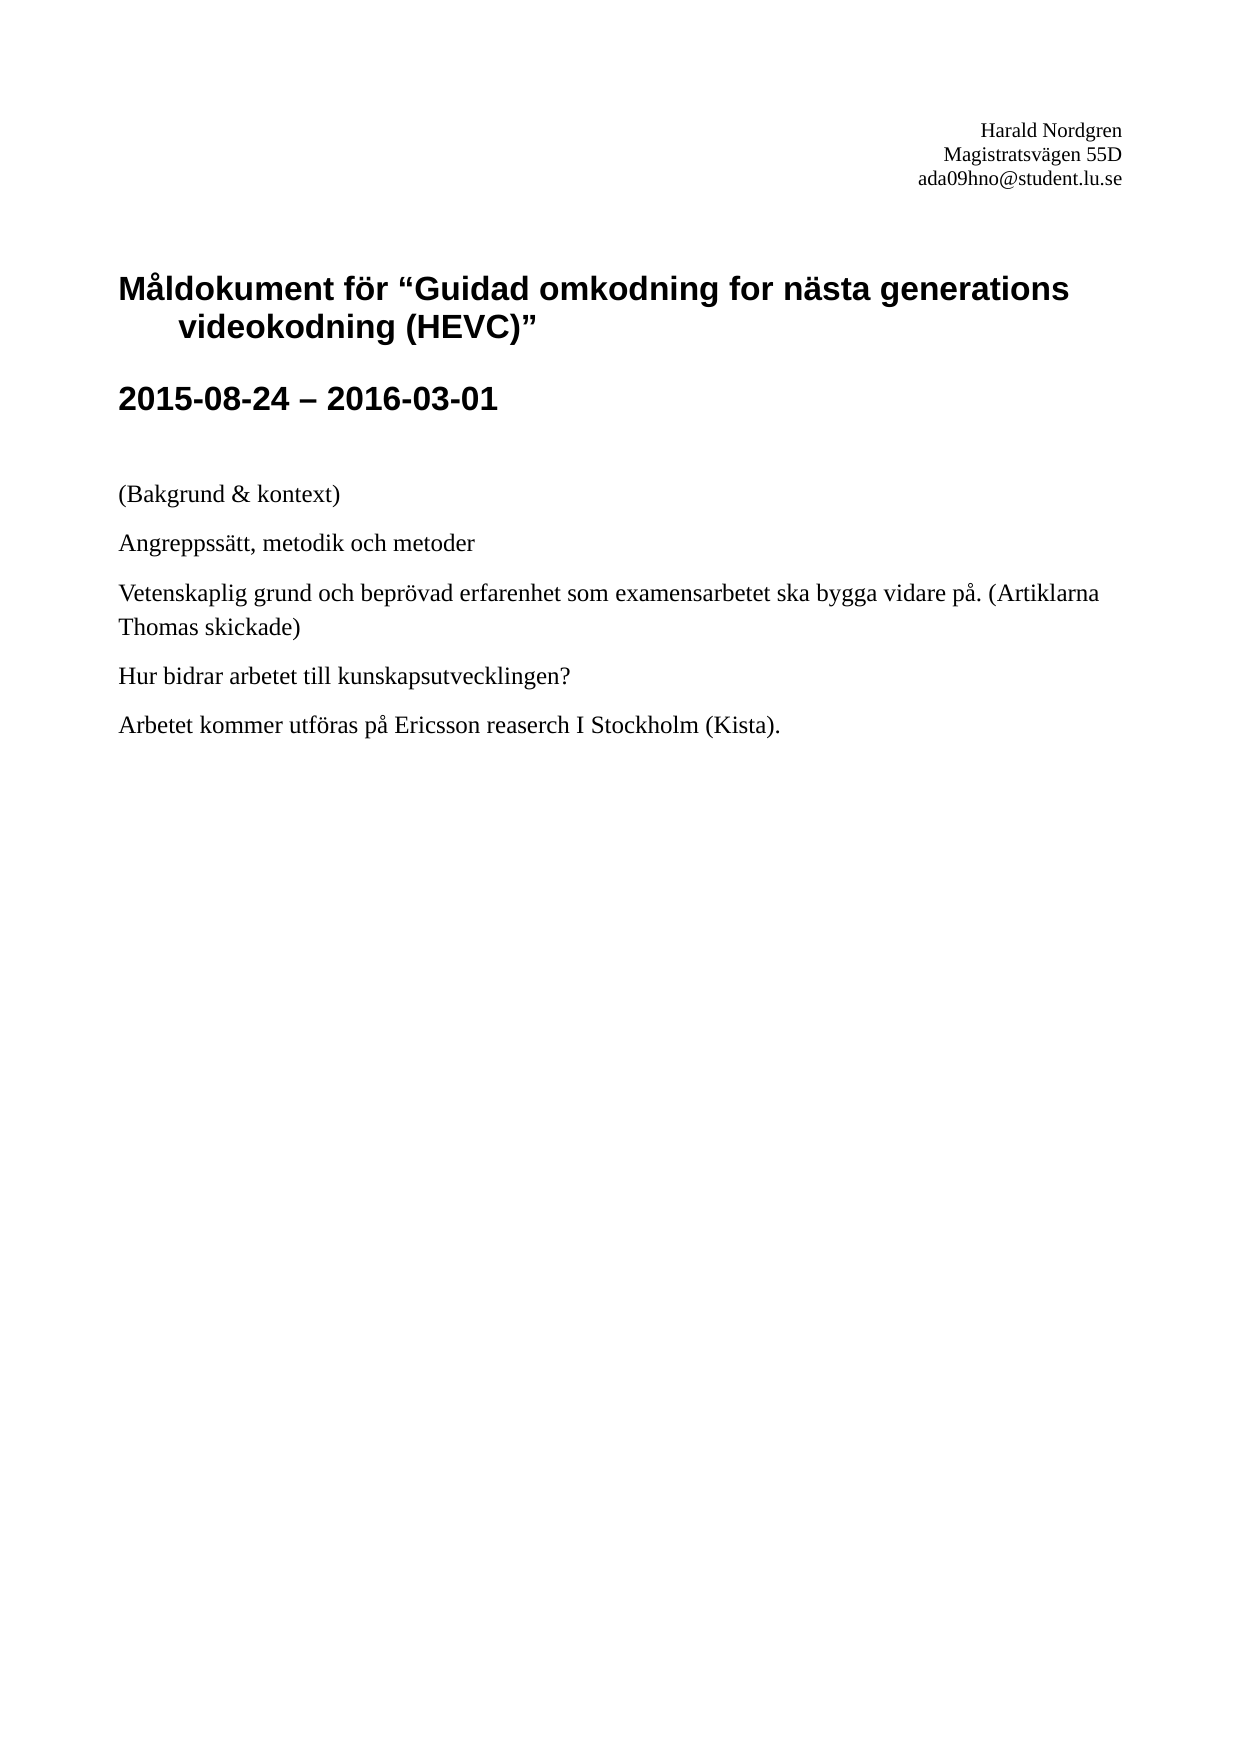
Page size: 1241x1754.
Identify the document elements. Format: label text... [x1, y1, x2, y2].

text Hur bidrar arbetet till kunskapsutvecklingen? [118, 661, 1122, 690]
text (Bakgrund & kontext) [118, 479, 1122, 508]
text Harald Nordgren [118, 118, 1122, 142]
text Vetenskaplig grund och beprövad erfarenhet som examensarbetet ska bygga vidare på. (Artiklarna Thomas skickade) [118, 578, 1122, 641]
text Arbetet kommer utföras på Ericsson reaserch I Stockholm (Kista). [118, 710, 1122, 739]
subtitle 2015-08-24 – 2016-03-01 [118, 379, 1122, 418]
subtitle Måldokument för “Guidad omkodning for nästa generations videokodning (HEVC)” [118, 269, 1122, 346]
text ada09hno@student.lu.se [118, 166, 1122, 190]
text Angreppssätt, metodik och metoder [118, 528, 1122, 557]
text Magistratsvägen 55D [118, 142, 1122, 166]
